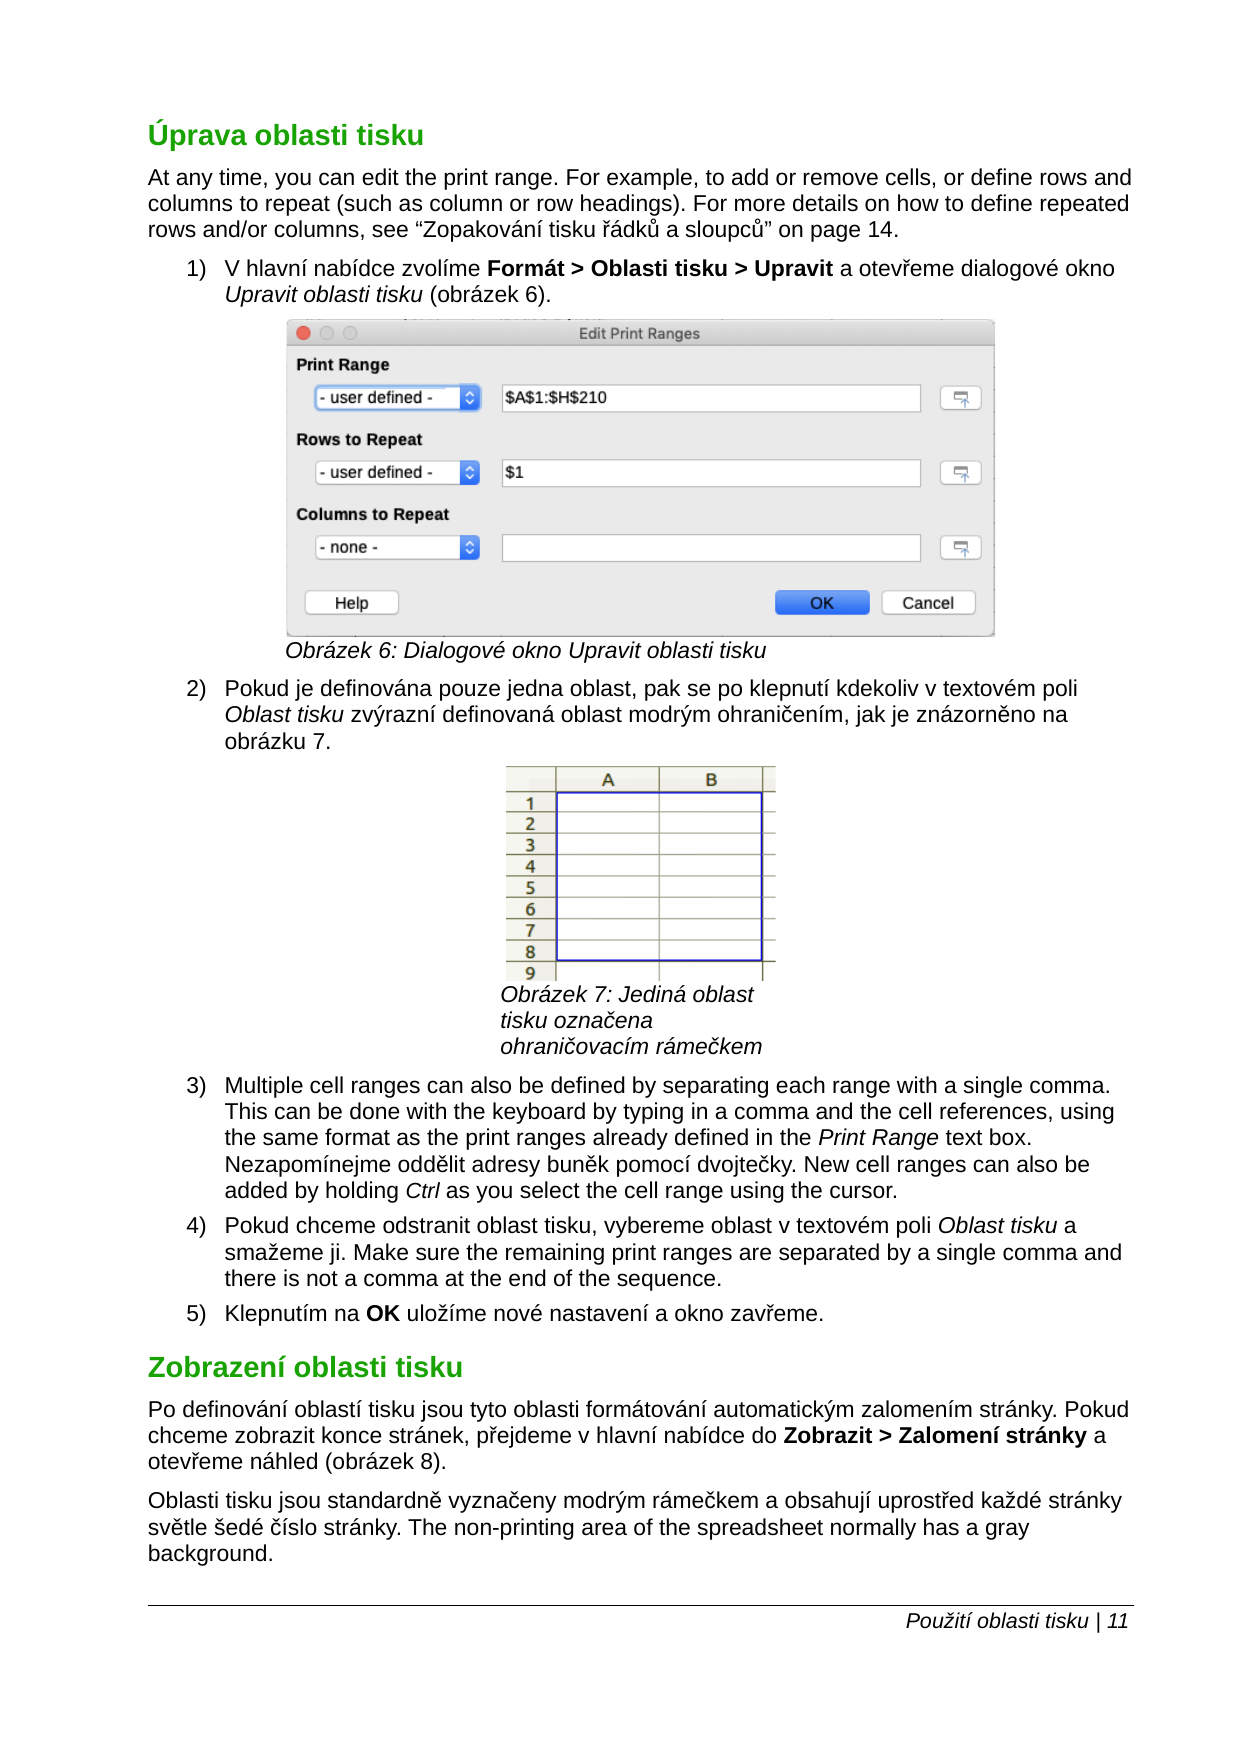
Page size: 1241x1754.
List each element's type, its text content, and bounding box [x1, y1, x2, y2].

picture [506, 766, 776, 981]
list Multiple cell ranges can also be defined by separating each range with a single comma. This can be done with the keyboard by typing in a comma and the cell references, using the same format as the print ranges already defined in the Print Range text box. Nezapomínejme oddělit adresy buněk pomocí dvojtečky. New cell ranges can also be added by holding Ctrl as you select the cell range using the cursor. [207, 1072, 1134, 1203]
text Obrázek 7: Jediná oblast tisku označena ohraničovacím rámečkem [500, 766, 781, 1060]
text At any time, you can edit the print range. For example, to add or remove cells, or define rows and columns to repeat (such as column or row headings). For more details on how to define repeated rows and/or columns, see “Repeat printing of rows or columns” on page 13. [148, 163, 1134, 242]
list V hlavní nabídce zvolíme Formát > Oblasti tisku > Upravit a otevřeme dialogové okno Upravit oblasti tisku (obrázek 6). [207, 255, 1134, 308]
list Pokud je definována pouze jedna oblast, pak se po klepnutí kdekoliv v textovém poli Oblast tisku zvýrazní definovaná oblast modrým ohraničením, jak je znázorněno na obrázku 7. [207, 675, 1134, 754]
list Pokud chceme odstranit oblast tisku, vybereme oblast v textovém poli Oblast tisku a smažeme ji. Make sure the remaining print ranges are separated by a single comma and there is not a comma at the end of the sequence. [207, 1212, 1134, 1291]
text Po definování oblastí tisku jsou tyto oblasti formátování automatickým zalomením stránky. Pokud chceme zobrazit konce stránek, přejdeme v hlavní nabídce do Zobrazit > Zalomení stránky a otevřeme náhled (obrázek 8). [148, 1396, 1134, 1474]
text Obrázek 6: Dialogové okno Upravit oblasti tisku [285, 320, 997, 663]
list Klepnutím na OK uložíme nové nastavení a okno zavřeme. [207, 1300, 1134, 1327]
subtitle Zobrazení oblasti tisku [148, 1350, 1134, 1384]
text Oblasti tisku jsou standardně vyznačeny modrým rámečkem a obsahují uprostřed každé stránky světle šedé číslo stránky. The non-printing area of the spreadsheet normally has a gray background. [148, 1487, 1134, 1566]
subtitle Úprava oblasti tisku [148, 118, 1134, 152]
picture [286, 319, 996, 637]
